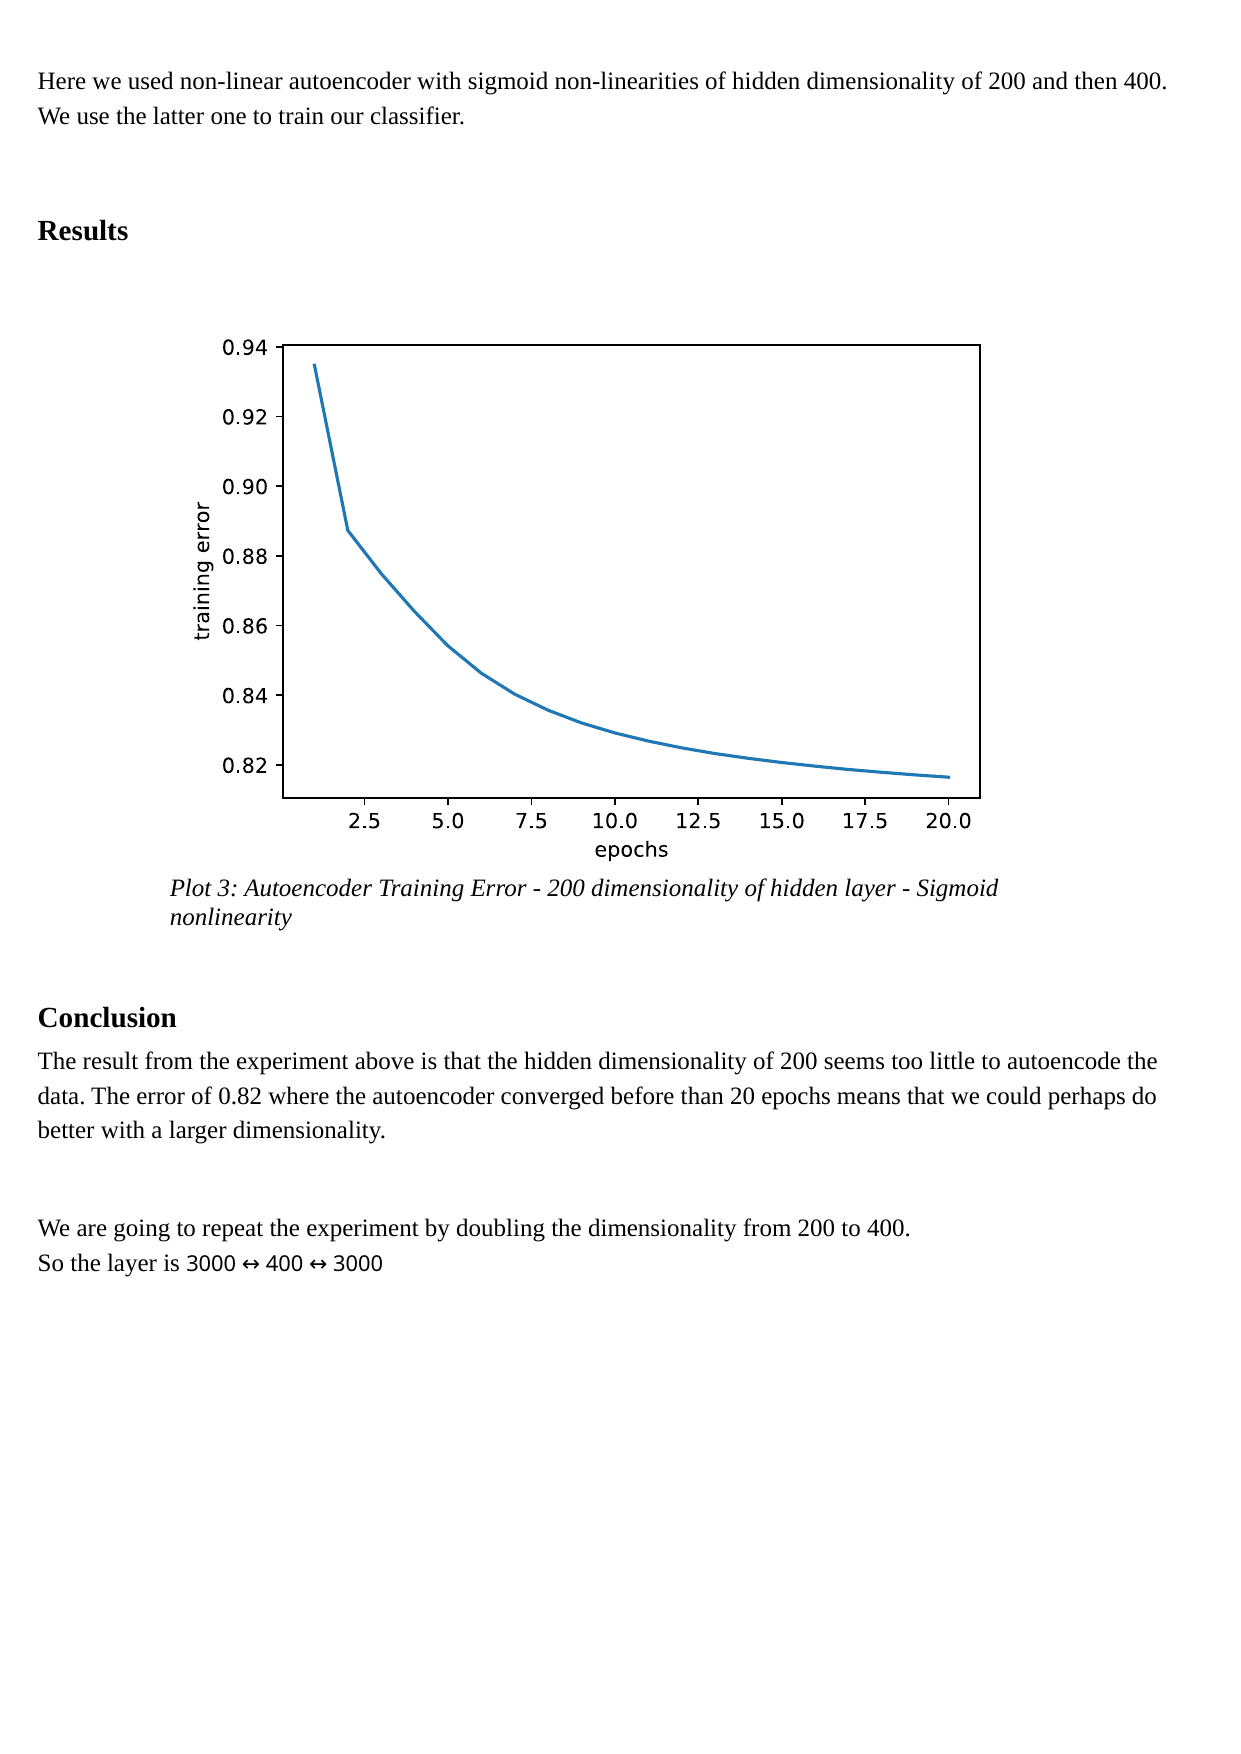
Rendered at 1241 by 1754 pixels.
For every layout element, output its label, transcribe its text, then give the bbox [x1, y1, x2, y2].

subtitle Conclusion [37, 1000, 1203, 1034]
subtitle Results [37, 213, 1203, 247]
text The result from the experiment above is that the hidden dimensionality of 200 seems too little to autoencode the data. The error of 0.82 where the autoencoder converged before than 20 epochs means that we could perhaps do better with a larger dimensionality. [37, 1046, 1203, 1144]
text Plot 3: Autoencoder Training Error - 200 dimensionality of hidden layer - Sigmoid nonlinearity [169, 272, 1071, 931]
text Here we used non-linear autoencoder with sigmoid non-linearities of hidden dimensionality of 200 and then 400. We use the latter one to train our classifier. [37, 66, 1203, 129]
text We are going to repeat the experiment by doubling the dimensionality from 200 to 400. So the layer is 3000 ↔ 400 ↔ 3000 [37, 1213, 1203, 1278]
